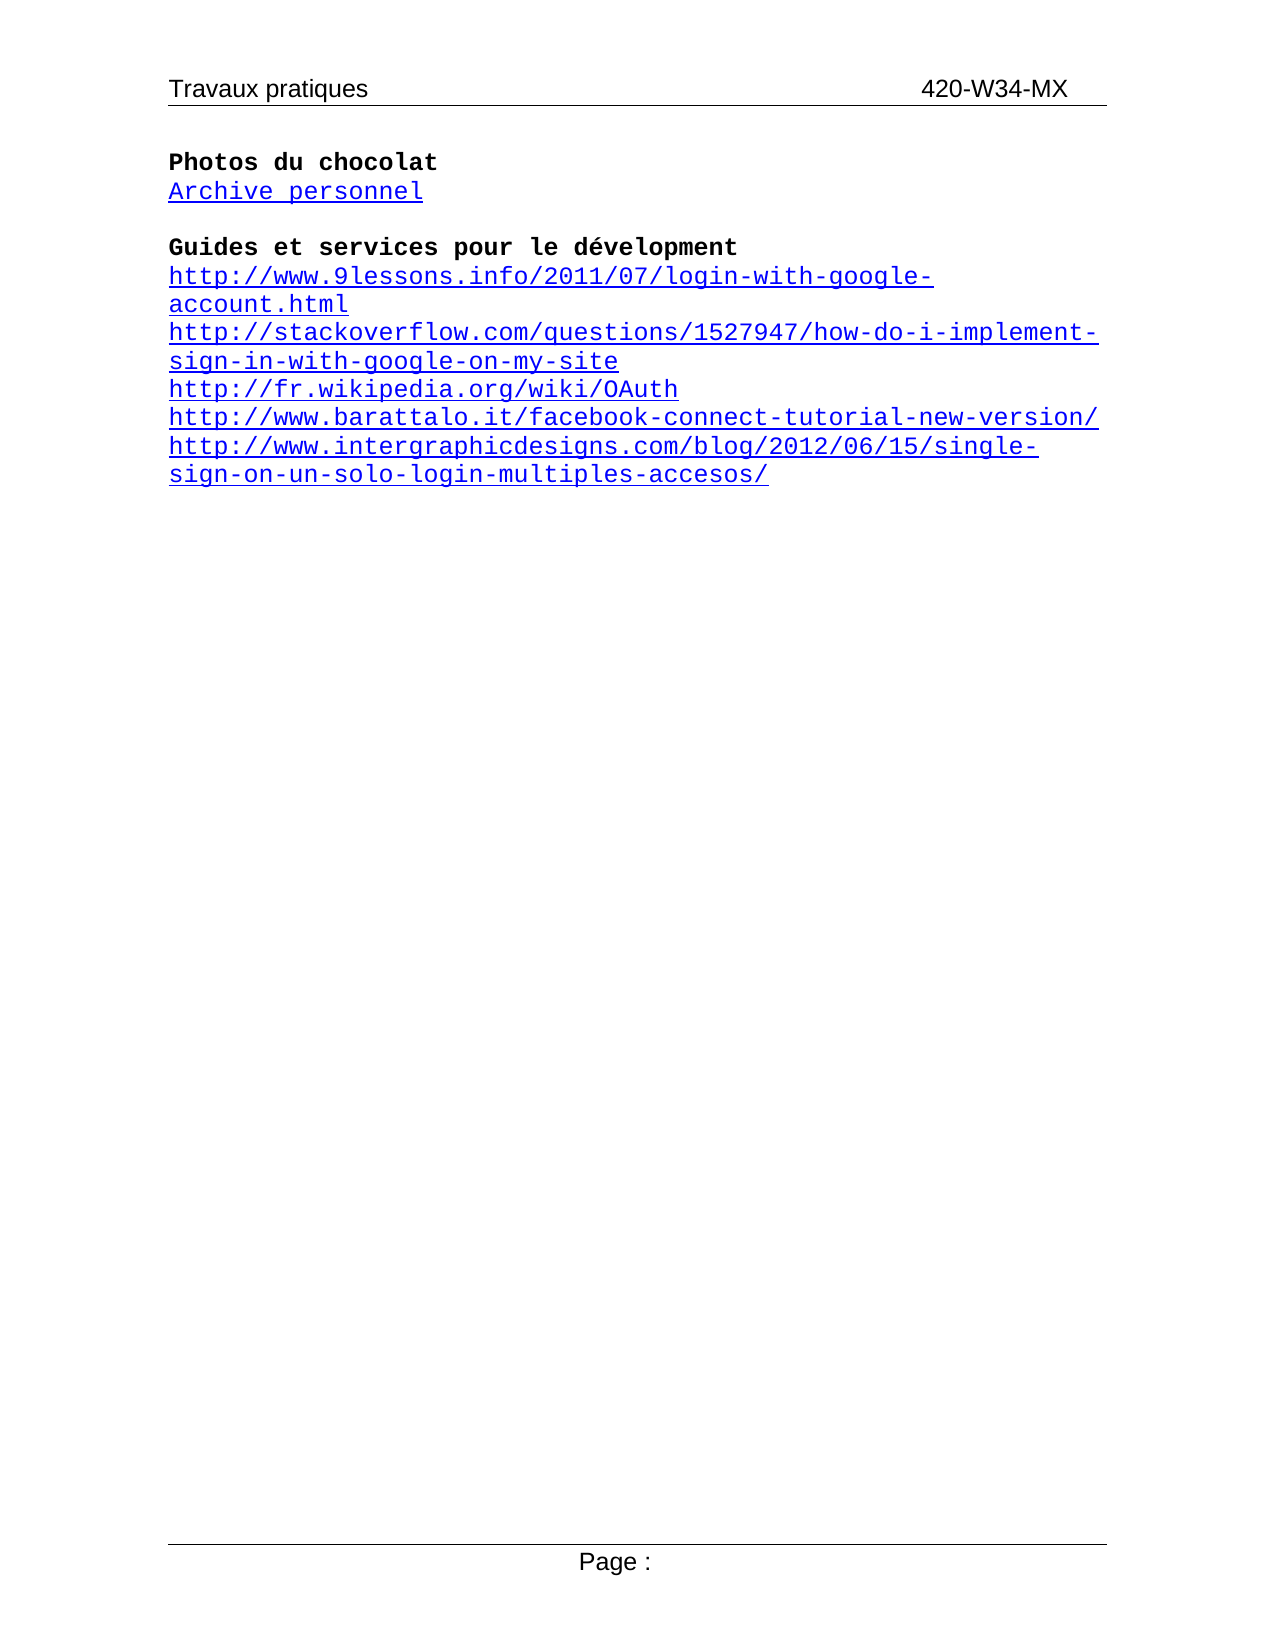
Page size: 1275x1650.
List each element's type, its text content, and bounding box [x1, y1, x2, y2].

text http://www.9lessons.info/2011/07/login-with-google-account.html [168, 263, 1107, 320]
text Guides et services pour le dévelopment [168, 235, 1107, 263]
text Photos du chocolat Archive personnel [168, 150, 1107, 207]
text http://stackoverflow.com/questions/1527947/how-do-i-implement-sign-in-with-google-on-my-site [168, 320, 1107, 377]
text http://www.intergraphicdesigns.com/blog/2012/06/15/single-sign-on-un-solo-login-multiples-accesos/ [168, 433, 1107, 490]
text http://fr.wikipedia.org/wiki/OAuth [168, 377, 1107, 405]
text http://www.barattalo.it/facebook-connect-tutorial-new-version/ [168, 405, 1107, 433]
